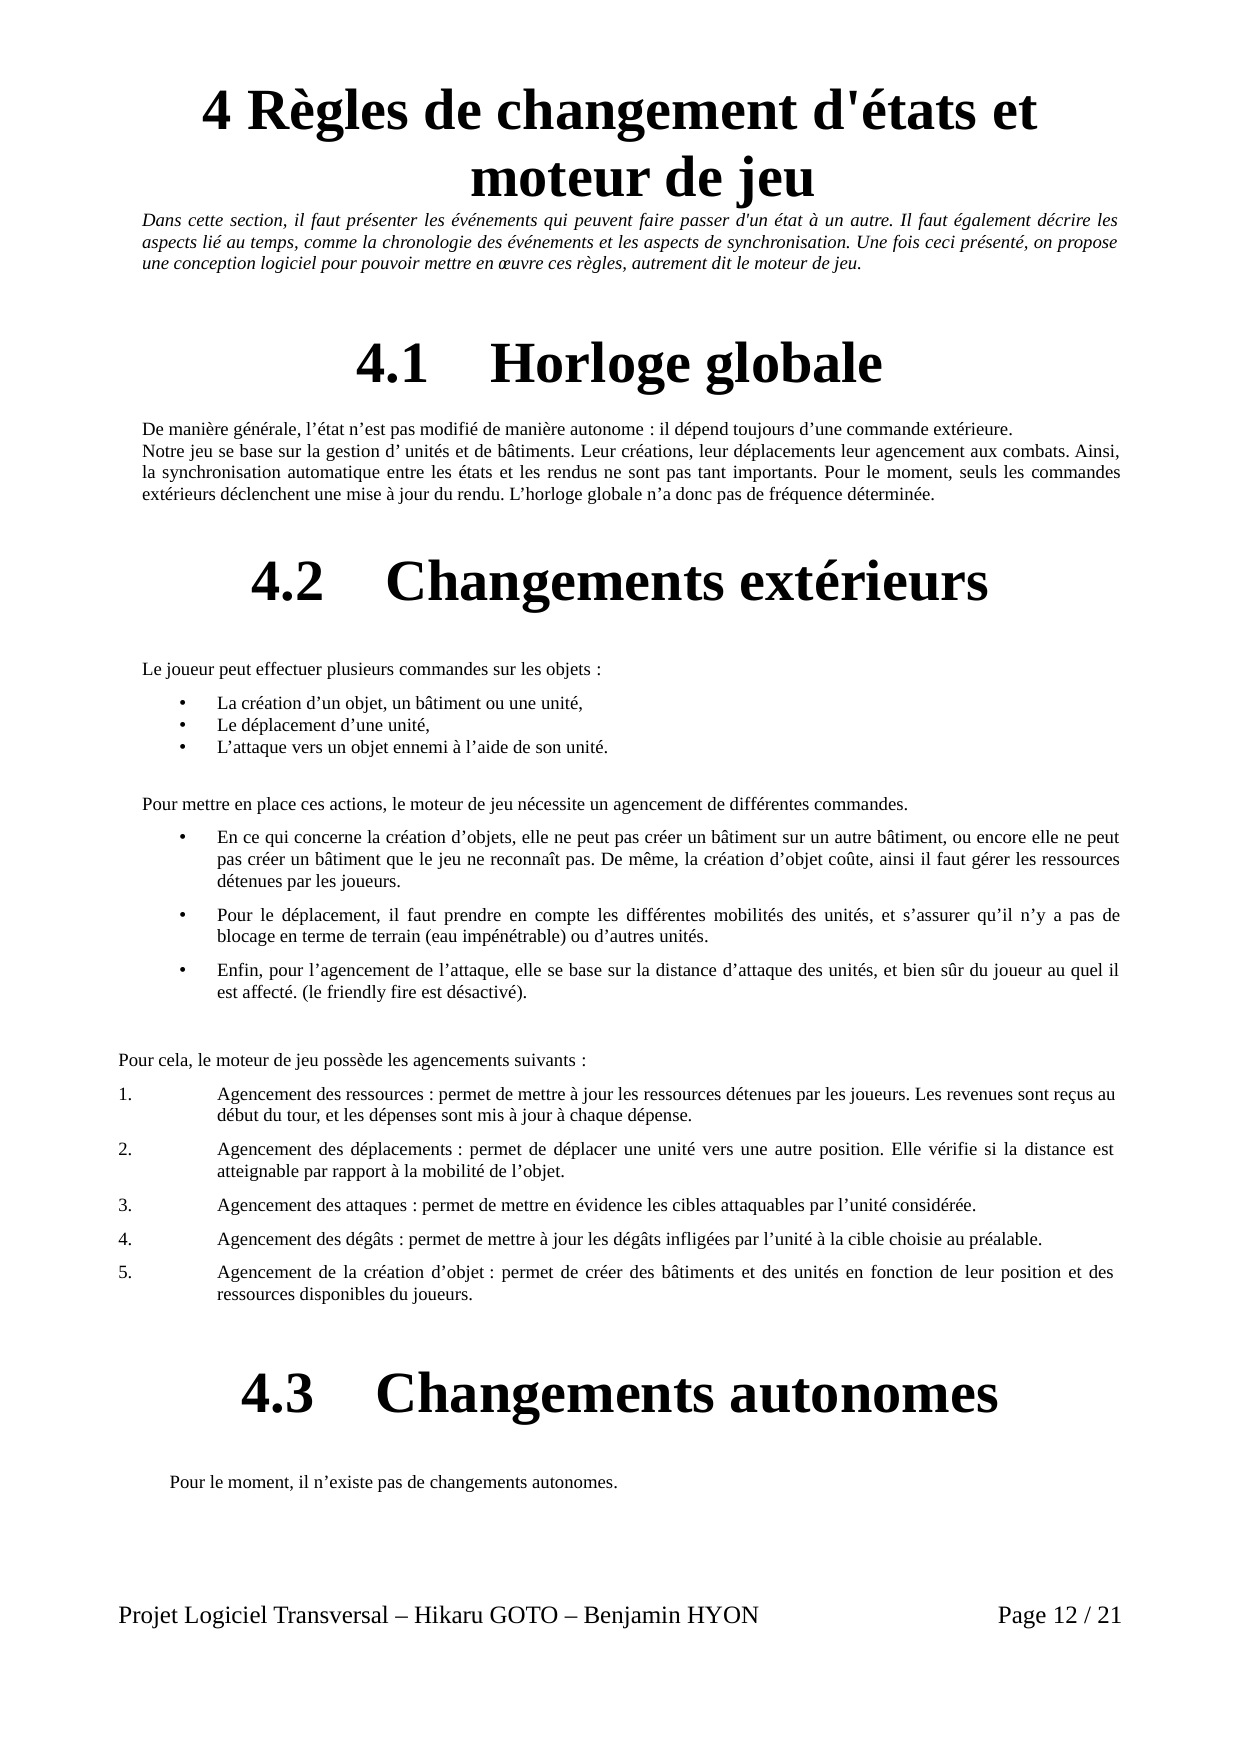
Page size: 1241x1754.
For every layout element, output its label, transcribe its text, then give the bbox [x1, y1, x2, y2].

list Agencement des ressources : permet de mettre à jour les ressources détenues par les joueurs. Les revenues sont reçus au début du tour, et les dépenses sont mis à jour à chaque dépense. [118, 1082, 1122, 1126]
text Dans cette section, il faut présenter les événements qui peuvent faire passer d'un état à un autre. Il faut également décrire les aspects lié au temps, comme la chronologie des événements et les aspects de synchronisation. Une fois ceci présenté, on propose une conception logiciel pour pouvoir mettre en œuvre ces règles, autrement dit le moteur de jeu. [142, 209, 1122, 274]
subtitle Horloge globale [118, 328, 1122, 395]
list Agencement de la création d’objet : permet de créer des bâtiments et des unités en fonction de leur position et des ressources disponibles du joueurs. [118, 1261, 1122, 1304]
subtitle Règles de changement d'états et moteur de jeu [118, 75, 1122, 209]
list La création d’un objet, un bâtiment ou une unité, [179, 692, 1122, 714]
subtitle Changements autonomes [118, 1358, 1122, 1425]
list Enfin, pour l’agencement de l’attaque, elle se base sur la distance d’attaque des unités, et bien sûr du joueur au quel il est affecté. (le friendly fire est désactivé). [179, 959, 1122, 1002]
subtitle Changements extérieurs [118, 546, 1122, 613]
text Notre jeu se base sur la gestion d’ unités et de bâtiments. Leur créations, leur déplacements leur agencement aux combats. Ainsi, la synchronisation automatique entre les états et les rendus ne sont pas tant importants. Pour le moment, seuls les commandes extérieurs déclenchent une mise à jour du rendu. L’horloge globale n’a donc pas de fréquence déterminée. [142, 440, 1122, 504]
text Pour mettre en place ces actions, le moteur de jeu nécessite un agencement de différentes commandes. [142, 792, 1122, 814]
list Le déplacement d’une unité, [179, 714, 1122, 736]
text Le joueur peut effectuer plusieurs commandes sur les objets : [142, 658, 1122, 680]
list Pour le déplacement, il faut prendre en compte les différentes mobilités des unités, et s’assurer qu’il n’y a pas de blocage en terme de terrain (eau impénétrable) ou d’autres unités. [179, 903, 1122, 947]
list Agencement des dégâts : permet de mettre à jour les dégâts infligées par l’unité à la cible choisie au préalable. [118, 1227, 1122, 1249]
list Agencement des attaques : permet de mettre en évidence les cibles attaquables par l’unité considérée. [118, 1193, 1122, 1215]
list En ce qui concerne la création d’objets, elle ne peut pas créer un bâtiment sur un autre bâtiment, ou encore elle ne peut pas créer un bâtiment que le jeu ne reconnaît pas. De même, la création d’objet coûte, ainsi il faut gérer les ressources détenues par les joueurs. [179, 826, 1122, 891]
text De manière générale, l’état n’est pas modifié de manière autonome : il dépend toujours d’une commande extérieure. [142, 418, 1122, 440]
list Agencement des déplacements : permet de déplacer une unité vers une autre position. Elle vérifie si la distance est atteignable par rapport à la mobilité de l’objet. [118, 1138, 1122, 1181]
list Pour cela, le moteur de jeu possède les agencements suivants : [118, 1048, 1122, 1070]
list L’attaque vers un objet ennemi à l’aide de son unité. [179, 736, 1122, 758]
text Pour le moment, il n’existe pas de changements autonomes. [118, 1471, 1122, 1492]
